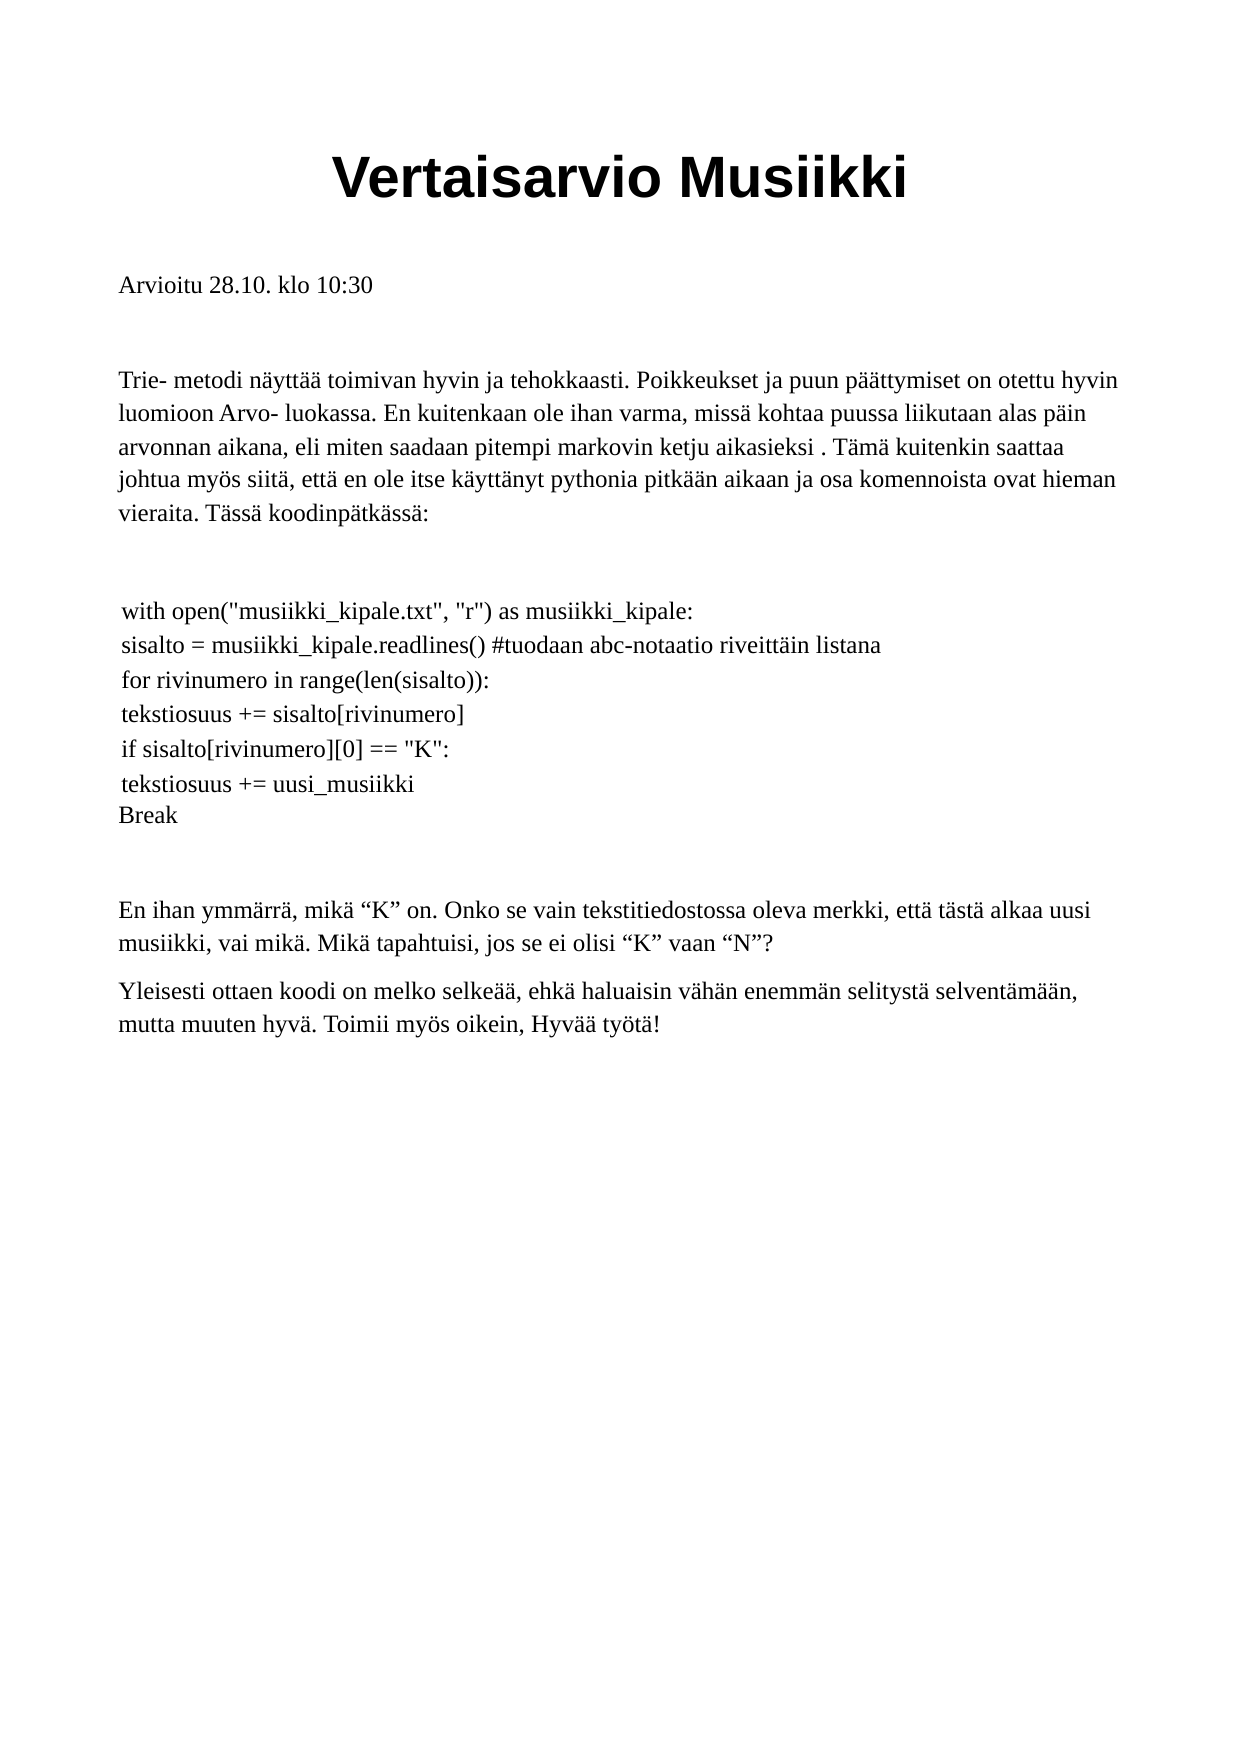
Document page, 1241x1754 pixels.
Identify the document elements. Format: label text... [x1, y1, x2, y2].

table_header tekstiosuus += sisalto[rivinumero] [118, 697, 477, 731]
table_header sisalto = musiikki_kipale.readlines() #tuodaan abc-notaatio riveittäin listana [118, 628, 893, 662]
text Yleisesti ottaen koodi on melko selkeää, ehkä haluaisin vähän enemmän selitystä selventämään, mutta muuten hyvä. Toimii myös oikein, Hyvää työtä! [118, 976, 1122, 1038]
title Vertaisarvio Musiikki [118, 143, 1122, 210]
table_header with open("musiikki_kipale.txt", "r") as musiikki_kipale: [118, 593, 706, 627]
text En ihan ymmärrä, mikä “K” on. Onko se vain tekstitiedostossa oleva merkki, että tästä alkaa uusi musiikki, vai mikä. Mikä tapahtuisi, jos se ei olisi “K” vaan “N”? [118, 896, 1122, 957]
table_header if sisalto[rivinumero][0] == "K": [118, 731, 462, 766]
table_header tekstiosuus += uusi_musiikki [118, 766, 428, 800]
text Trie- metodi näyttää toimivan hyvin ja tehokkaasti. Poikkeukset ja puun päättymiset on otettu hyvin luomioon Arvo- luokassa. En kuitenkaan ole ihan varma, missä kohtaa puussa liikutaan alas päin arvonnan aikana, eli miten saadaan pitempi markovin ketju aikasieksi . Tämä kuitenkin saattaa johtua myös siitä, että en ole itse käyttänyt pythonia pitkään aikaan ja osa komennoista ovat hieman vieraita. Tässä koodinpätkässä: [118, 366, 1122, 526]
text Break [118, 800, 1122, 829]
table_header for rivinumero in range(len(sisalto)): [118, 662, 501, 697]
text Arvioitu 28.10. klo 10:30 [118, 270, 1122, 299]
